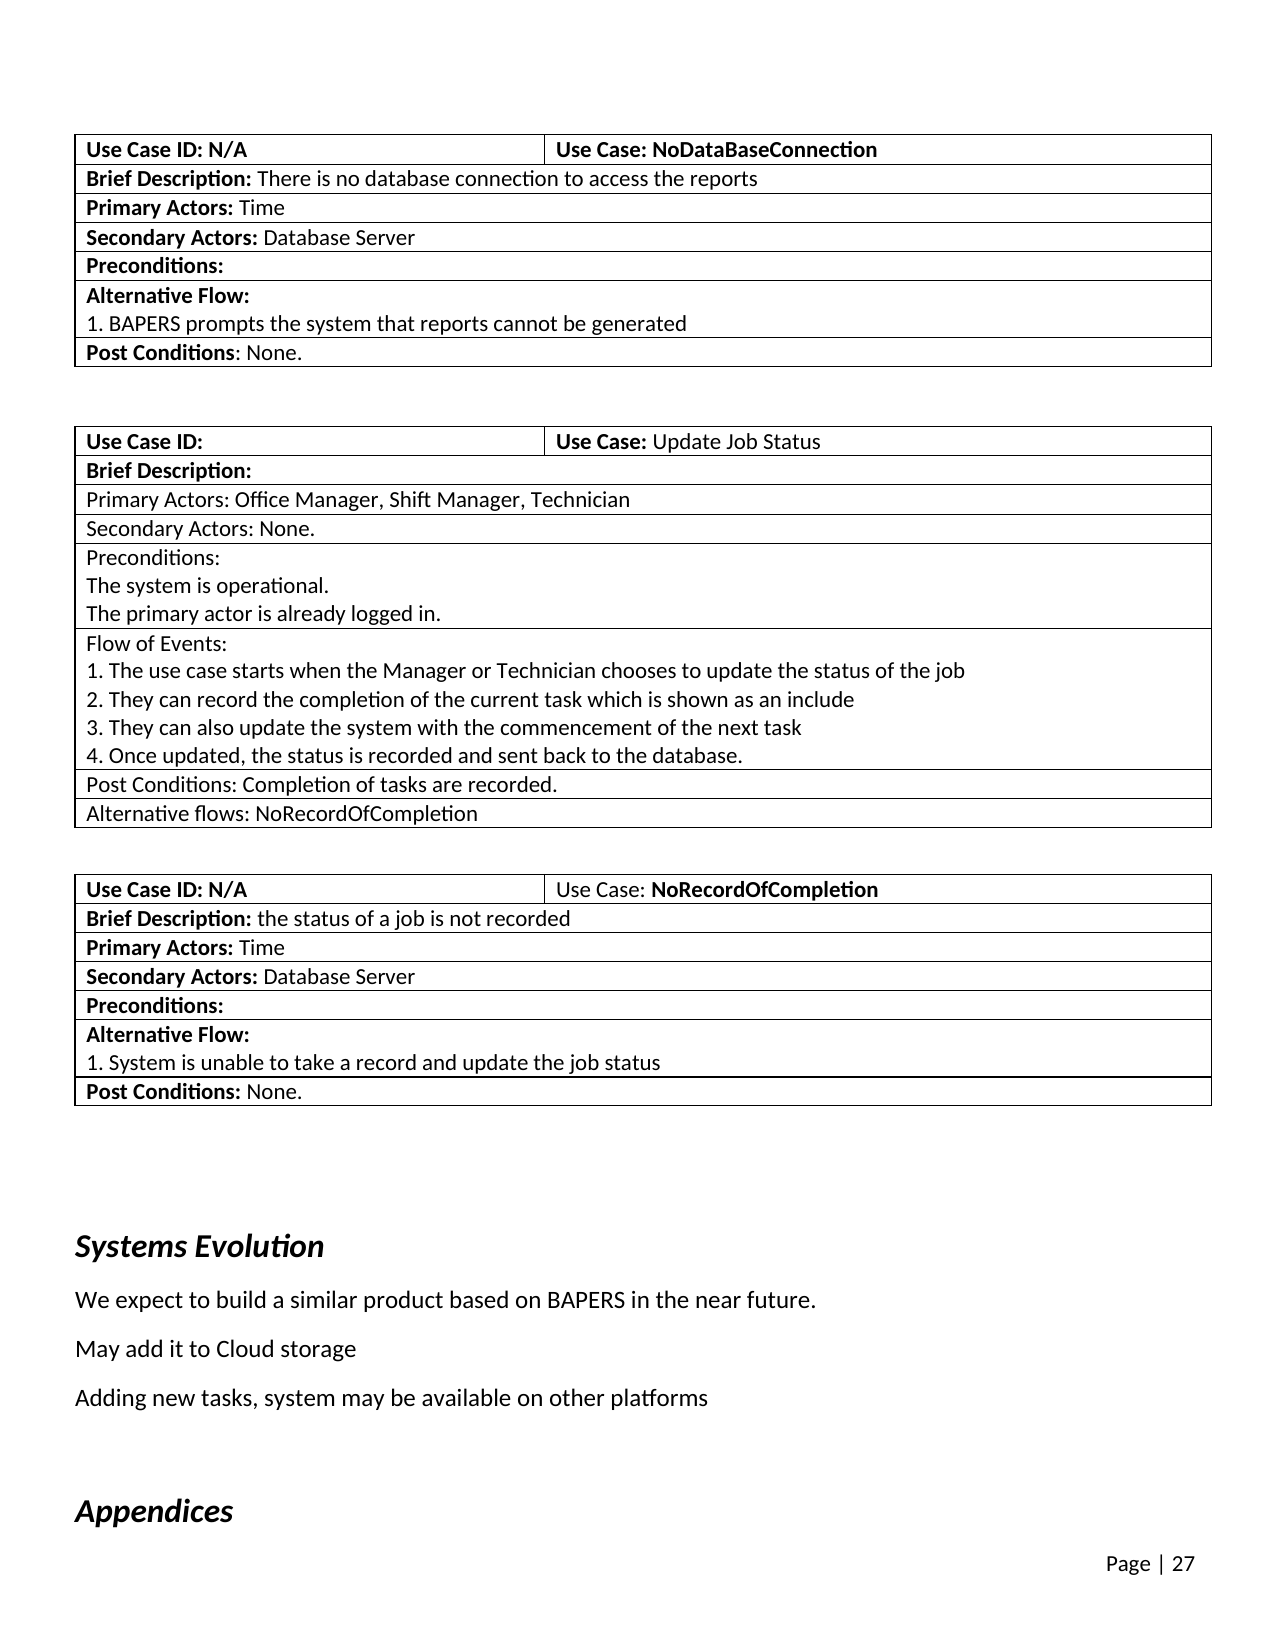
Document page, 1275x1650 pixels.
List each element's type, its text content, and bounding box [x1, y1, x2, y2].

table_cell Alternative Flow: 1. System is unable to take a record and update the job status [76, 1020, 1211, 1076]
table_header Use Case ID: N/A [76, 135, 544, 163]
table_header Use Case: NoDataBaseConnection [545, 135, 1211, 163]
table_cell Post Conditions: Completion of tasks are recorded. [76, 770, 1211, 798]
table_header Use Case ID: [76, 427, 544, 455]
table_cell Flow of Events: 1. The use case starts when the Manager or Technician chooses to update the status of the job 2. They can record the completion of the current task which is shown as an include 3. They can also update the system with the commencement of the next task 4. Once updated, the status is recorded and sent back to the database. [76, 629, 1211, 769]
text May add it to Cloud storage [75, 1333, 1200, 1364]
table_cell Preconditions: [76, 991, 1211, 1019]
table_cell Alternative flows: NoRecordOfCompletion [76, 799, 1211, 827]
text Systems Evolution [75, 1225, 1200, 1266]
table_header Use Case ID: N/A [76, 875, 544, 903]
text Appendices [75, 1490, 1200, 1531]
table_cell Brief Description: There is no database connection to access the reports [76, 165, 1211, 192]
table_header Use Case: Update Job Status [545, 427, 1211, 455]
table_cell Secondary Actors: Database Server [76, 223, 1211, 251]
table_cell Brief Description: [76, 456, 1211, 484]
table_cell Brief Description: the status of a job is not recorded [76, 904, 1211, 932]
table_cell Secondary Actors: Database Server [76, 962, 1211, 990]
text We expect to build a similar product based on BAPERS in the near future. [75, 1284, 1200, 1315]
table_cell Primary Actors: Time [76, 933, 1211, 961]
text Adding new tasks, system may be available on other platforms [75, 1382, 1200, 1412]
table_cell Post Conditions: None. [76, 1078, 1211, 1105]
table_cell Preconditions: [76, 252, 1211, 280]
table_cell Primary Actors: Time [76, 194, 1211, 222]
table_cell Post Conditions: None. [76, 338, 1211, 366]
table_cell Primary Actors: Office Manager, Shift Manager, Technician [76, 485, 1211, 513]
table_cell Alternative Flow: 1. BAPERS prompts the system that reports cannot be generated [76, 281, 1211, 337]
table_cell Secondary Actors: None. [76, 515, 1211, 542]
table_header Use Case: NoRecordOfCompletion [545, 875, 1211, 903]
table_cell Preconditions: The system is operational. The primary actor is already logged in. [76, 544, 1211, 628]
